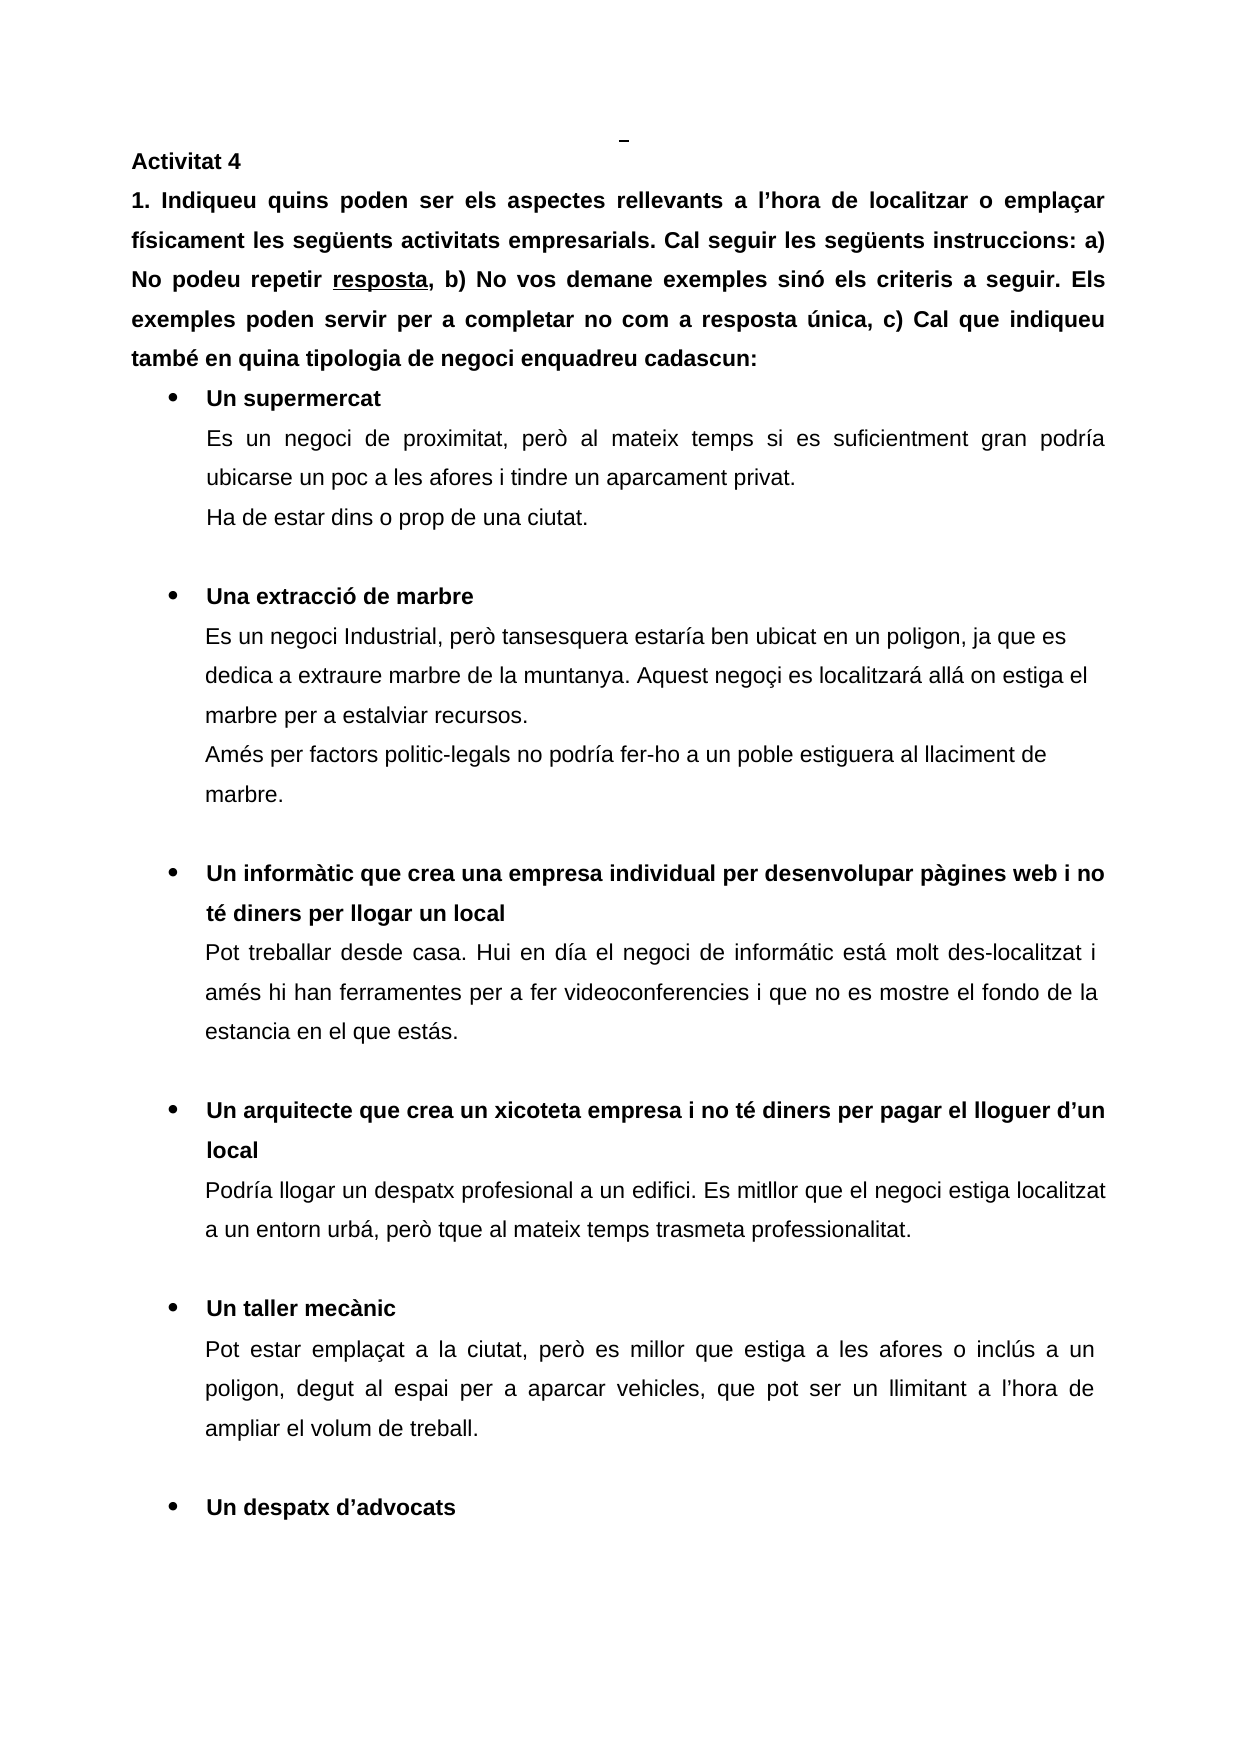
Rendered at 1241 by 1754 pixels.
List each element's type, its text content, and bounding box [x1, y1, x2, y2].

text Pot estar emplaçat a la ciutat, però es millor que estiga a les afores o inclús a un poligon, degut al espai per a aparcar vehicles, que pot ser un llimitant a l’hora de ampliar el volum de treball. [131, 1336, 1106, 1441]
list Un supermercat [169, 384, 1106, 411]
text Es un negoci Industrial, però tansesquera estaría ben ubicat en un poligon, ja que es dedica a extraure marbre de la muntanya. Aquest negoçi es localitzará allá on estiga el marbre per a estalviar recursos. Amés per factors politic-legals no podría fer-ho a un poble estiguera al llaciment de marbre. [131, 623, 1106, 807]
list Un despatx d’advocats [169, 1493, 1106, 1520]
text Pot treballar desde casa. Hui en día el negoci de informátic está molt des-localitzat i amés hi han ferramentes per a fer videoconferencies i que no es mostre el fondo de la estancia en el que estás. [131, 939, 1106, 1045]
text Podría llogar un despatx profesional a un edifici. Es mitllor que el negoci estiga localitzat a un entorn urbá, però tque al mateix temps trasmeta professionalitat. [131, 1177, 1106, 1243]
text 1. Indiqueu quins poden ser els aspectes rellevants a l’hora de localitzar o emplaçar físicament les següents activitats empresarials. Cal seguir les següents instruccions: a) No podeu repetir resposta, b) No vos demane exemples sinó els criteris a seguir. Els exemples poden servir per a completar no com a resposta única, c) Cal que indiqueu també en quina tipologia de negoci enquadreu cadascun: [131, 187, 1106, 371]
list Es un negoci de proximitat, però al mateix temps si es suficientment gran podría ubicarse un poc a les afores i tindre un aparcament privat. [169, 425, 1106, 491]
list Una extracció de marbre [169, 583, 1106, 609]
list Ha de estar dins o prop de una ciutat. [169, 504, 1106, 530]
list Un arquitecte que crea un xicoteta empresa i no té diners per pagar el lloguer d’un local [169, 1097, 1106, 1164]
list Un taller mecànic [169, 1295, 1106, 1322]
list Un informàtic que crea una empresa individual per desenvolupar pàgines web i no té diners per llogar un local [169, 860, 1106, 926]
text Activitat 4 [131, 148, 1106, 174]
